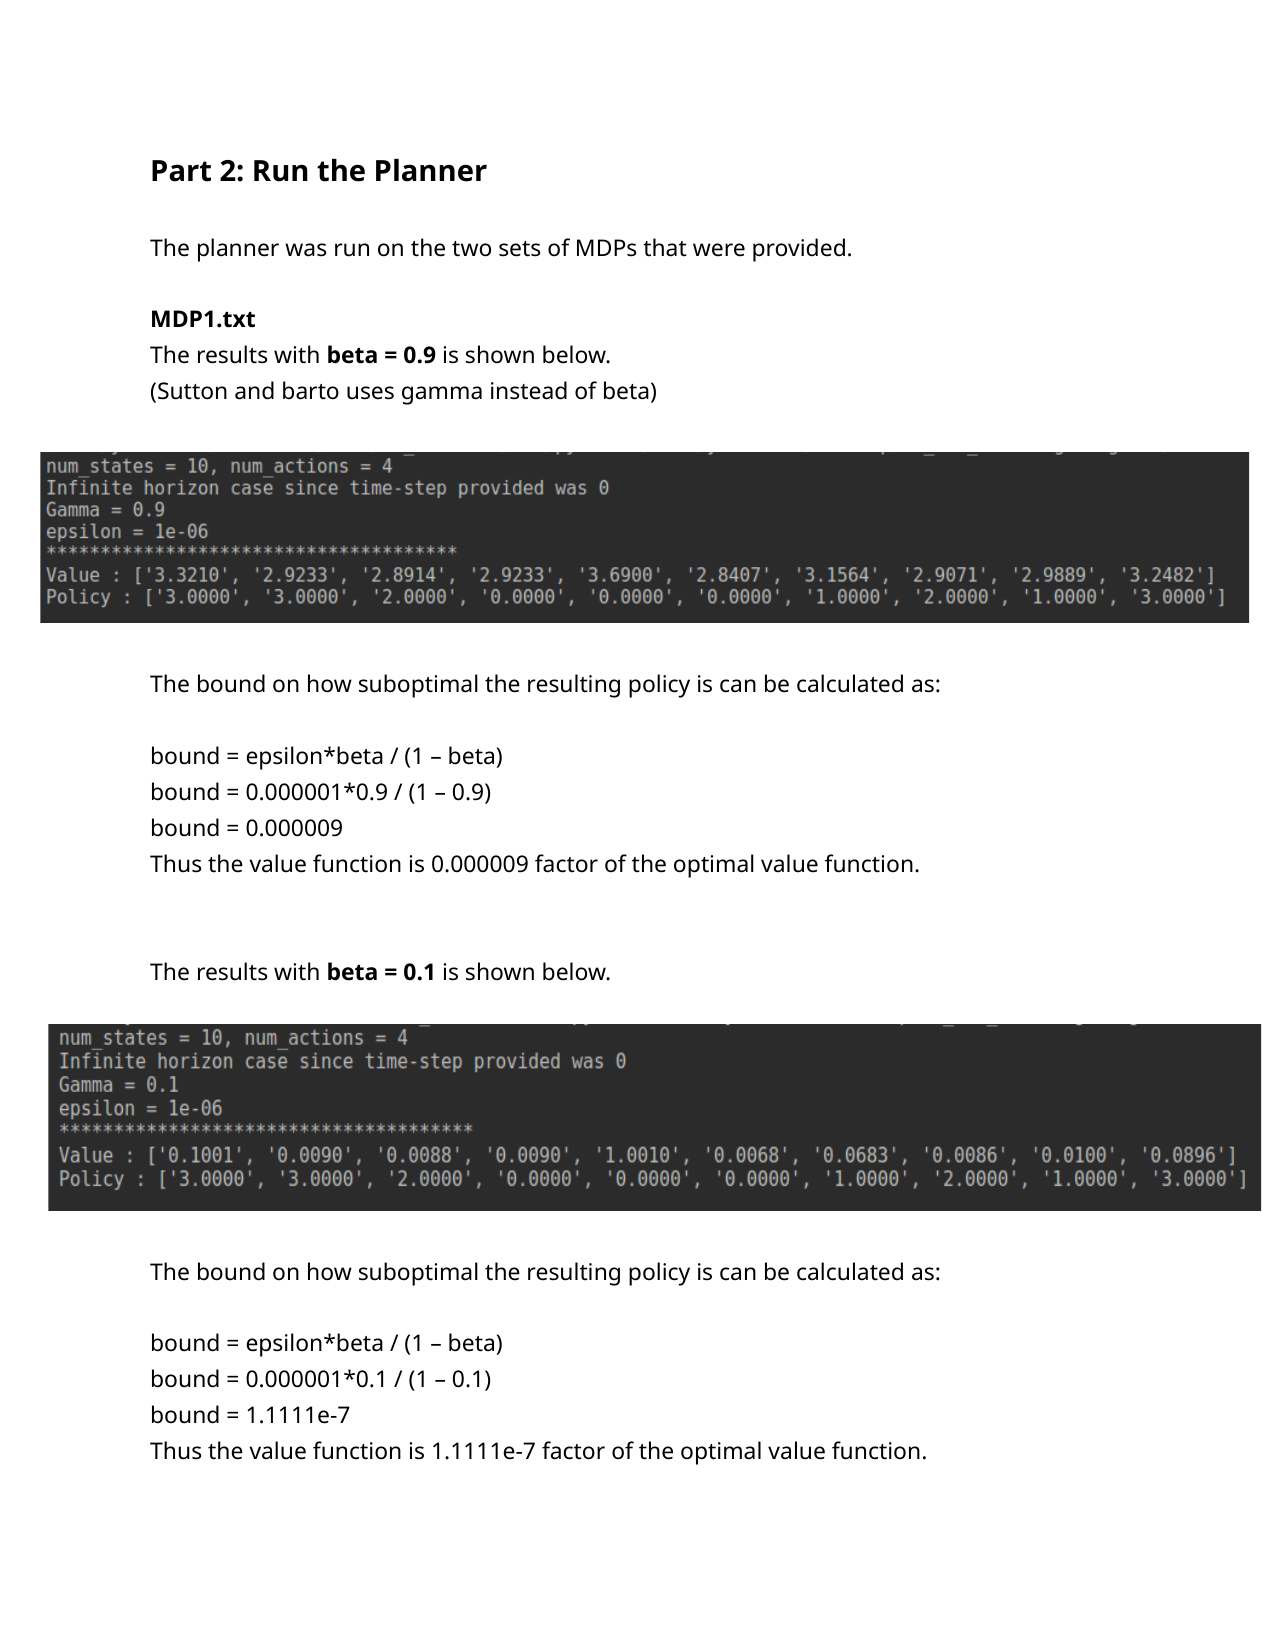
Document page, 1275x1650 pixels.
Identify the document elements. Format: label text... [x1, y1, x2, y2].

list The planner was run on the two sets of MDPs that were provided. [150, 232, 1125, 263]
list bound = epsilon*beta / (1 – beta) [150, 1327, 1125, 1358]
list Thus the value function is 1.1111e-7 factor of the optimal value function. [150, 1435, 1125, 1466]
list The bound on how suboptimal the resulting policy is can be calculated as: [150, 1255, 1125, 1287]
list bound = 0.000001*0.1 / (1 – 0.1) [150, 1363, 1125, 1394]
list (Sutton and barto uses gamma instead of beta) [150, 375, 1125, 407]
list The bound on how suboptimal the resulting policy is can be calculated as: [150, 668, 1125, 699]
list bound = 1.1111e-7 [150, 1399, 1125, 1430]
list Thus the value function is 0.000009 factor of the optimal value function. [150, 848, 1125, 879]
list bound = epsilon*beta / (1 – beta) [150, 740, 1125, 771]
list bound = 0.000009 [150, 812, 1125, 843]
list bound = 0.000001*0.9 / (1 – 0.9) [150, 776, 1125, 807]
picture [40, 452, 1250, 623]
list The results with beta = 0.9 is shown below. [150, 339, 1125, 371]
picture [48, 1024, 1262, 1211]
list MDP1.txt [150, 303, 1125, 335]
list The results with beta = 0.1 is shown below. [150, 956, 1125, 987]
text Part 2: Run the Planner [150, 150, 1125, 190]
